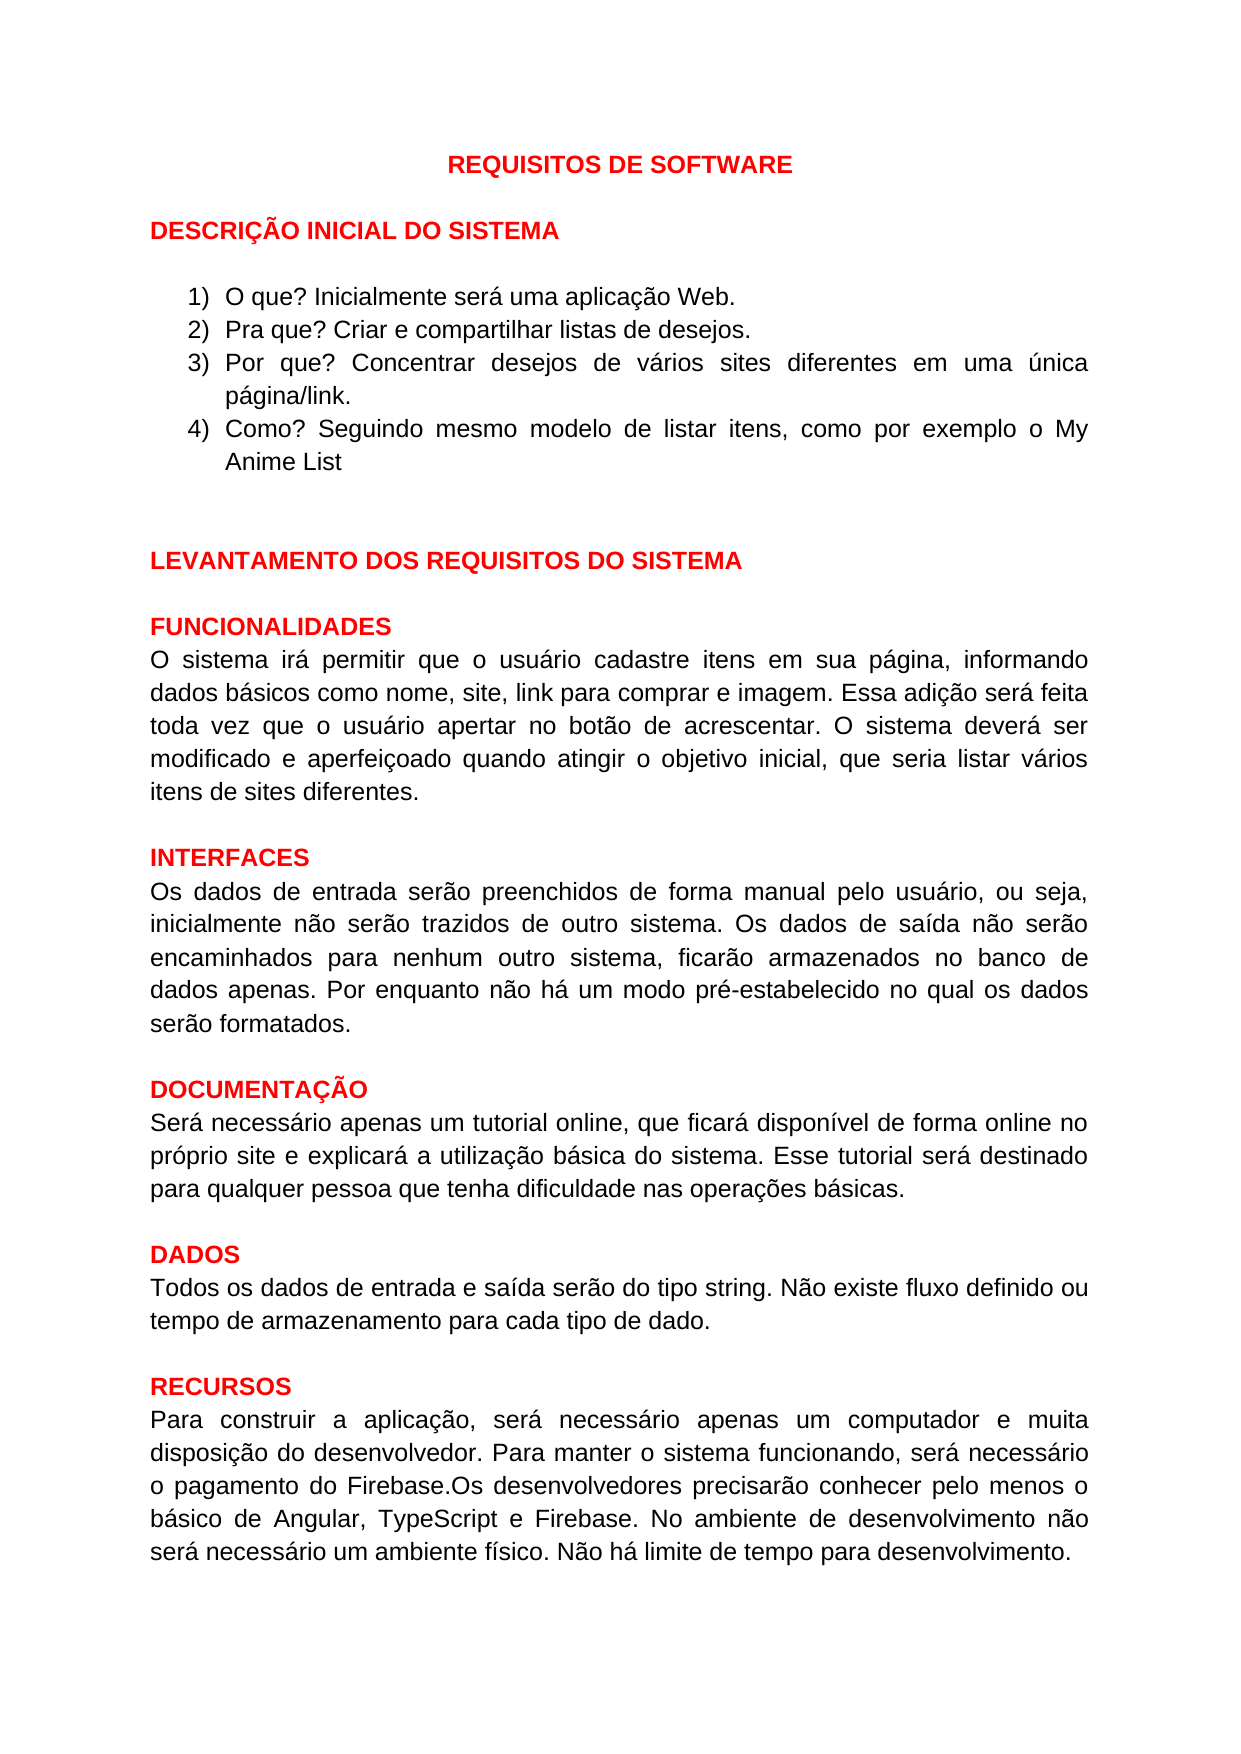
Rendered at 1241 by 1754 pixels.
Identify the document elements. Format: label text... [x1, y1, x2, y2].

text DADOS [150, 1240, 1090, 1268]
text Os dados de entrada serão preenchidos de forma manual pelo usuário, ou seja, inicialmente não serão trazidos de outro sistema. Os dados de saída não serão encaminhados para nenhum outro sistema, ficarão armazenados no banco de dados apenas. Por enquanto não há um modo pré-estabelecido no qual os dados serão formatados. [150, 876, 1090, 1037]
list Como? Seguindo mesmo modelo de listar itens, como por exemplo o My Anime List [187, 414, 1090, 476]
text DOCUMENTAÇÃO [150, 1074, 1090, 1103]
text O sistema irá permitir que o usuário cadastre itens em sua página, informando dados básicos como nome, site, link para comprar e imagem. Essa adição será feita toda vez que o usuário apertar no botão de acrescentar. O sistema deverá ser modificado e aperfeiçoado quando atingir o objetivo inicial, que seria listar vários itens de sites diferentes. [150, 645, 1090, 806]
text Será necessário apenas um tutorial online, que ficará disponível de forma online no próprio site e explicará a utilização básica do sistema. Esse tutorial será destinado para qualquer pessoa que tenha dificuldade nas operações básicas. [150, 1108, 1090, 1202]
text REQUISITOS DE SOFTWARE [150, 150, 1090, 179]
text Todos os dados de entrada e saída serão do tipo string. Não existe fluxo definido ou tempo de armazenamento para cada tipo de dado. [150, 1273, 1090, 1334]
list Pra que? Criar e compartilhar listas de desejos. [187, 315, 1090, 344]
list O que? Inicialmente será uma aplicação Web. [187, 282, 1090, 311]
text Para construir a aplicação, será necessário apenas um computador e muita disposição do desenvolvedor. Para manter o sistema funcionando, será necessário o pagamento do Firebase.Os desenvolvedores precisarão conhecer pelo menos o básico de Angular, TypeScript e Firebase. No ambiente de desenvolvimento não será necessário um ambiente físico. Não há limite de tempo para desenvolvimento. [150, 1405, 1090, 1566]
text RECURSOS [150, 1372, 1090, 1401]
text INTERFACES [150, 843, 1090, 872]
text DESCRIÇÃO INICIAL DO SISTEMA [150, 216, 1090, 245]
text LEVANTAMENTO DOS REQUISITOS DO SISTEMA [150, 546, 1090, 575]
list Por que? Concentrar desejos de vários sites diferentes em uma única página/link. [187, 348, 1090, 410]
text FUNCIONALIDADES [150, 612, 1090, 641]
